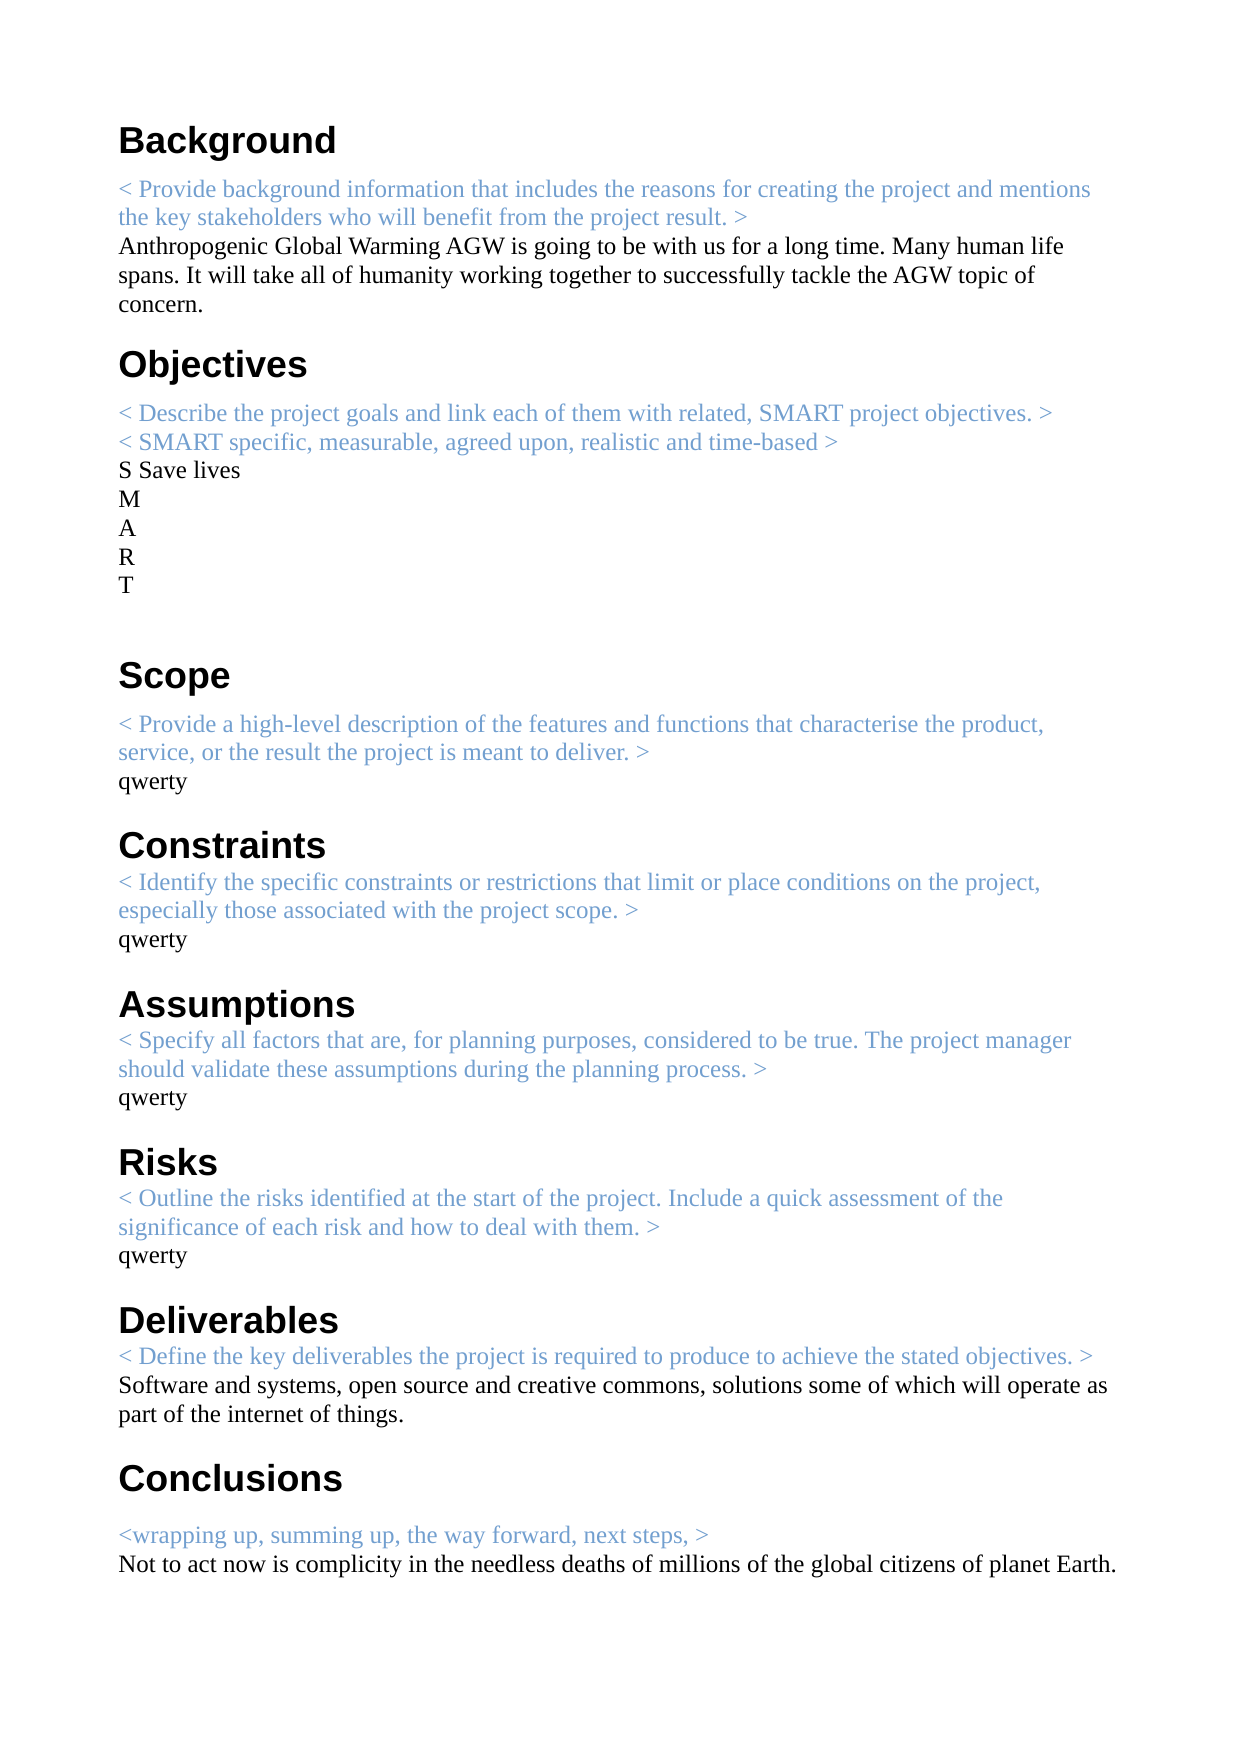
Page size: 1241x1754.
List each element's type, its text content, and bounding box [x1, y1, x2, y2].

text Assumptions [118, 982, 1122, 1025]
text R [118, 542, 1122, 571]
text < Identify the specific constraints or restrictions that limit or place conditions on the project, especially those associated with the project scope. > [118, 867, 1122, 924]
text Conclusions [118, 1456, 1122, 1499]
text qwerty [118, 924, 1122, 953]
text qwerty [118, 1082, 1122, 1111]
text qwerty [118, 1241, 1122, 1269]
text < Describe the project goals and link each of them with related, SMART project objectives. > [118, 398, 1122, 427]
text < Define the key deliverables the project is required to produce to achieve the stated objectives. > [118, 1341, 1122, 1370]
subtitle Background [118, 118, 1122, 161]
text Deliverables [118, 1298, 1122, 1341]
text Not to act now is complicity in the needless deaths of millions of the global citizens of planet Earth. [118, 1549, 1122, 1578]
text < Outline the risks identified at the start of the project. Include a quick assessment of the significance of each risk and how to deal with them. > [118, 1183, 1122, 1241]
text A [118, 513, 1122, 542]
subtitle Scope [118, 653, 1122, 696]
text S Save lives [118, 456, 1122, 484]
text < Provide a high-level description of the features and functions that characterise the product, service, or the result the project is meant to deliver. > [118, 709, 1122, 766]
text < Specify all factors that are, for planning purposes, considered to be true. The project manager should validate these assumptions during the planning process. > [118, 1025, 1122, 1082]
text Software and systems, open source and creative commons, solutions some of which will operate as part of the internet of things. [118, 1370, 1122, 1427]
text < Provide background information that includes the reasons for creating the project and mentions the key stakeholders who will benefit from the project result. > [118, 174, 1122, 231]
subtitle Objectives [118, 342, 1122, 386]
text Risks [118, 1140, 1122, 1183]
text <wrapping up, summing up, the way forward, next steps, > [118, 1520, 1122, 1549]
text < SMART specific, measurable, agreed upon, realistic and time-based > [118, 427, 1122, 456]
text Anthropogenic Global Warming AGW is going to be with us for a long time. Many human life spans. It will take all of humanity working together to successfully tackle the AGW topic of concern. [118, 231, 1122, 317]
text M [118, 484, 1122, 513]
text T [118, 571, 1122, 599]
text qwerty [118, 766, 1122, 795]
text Constraints [118, 824, 1122, 867]
